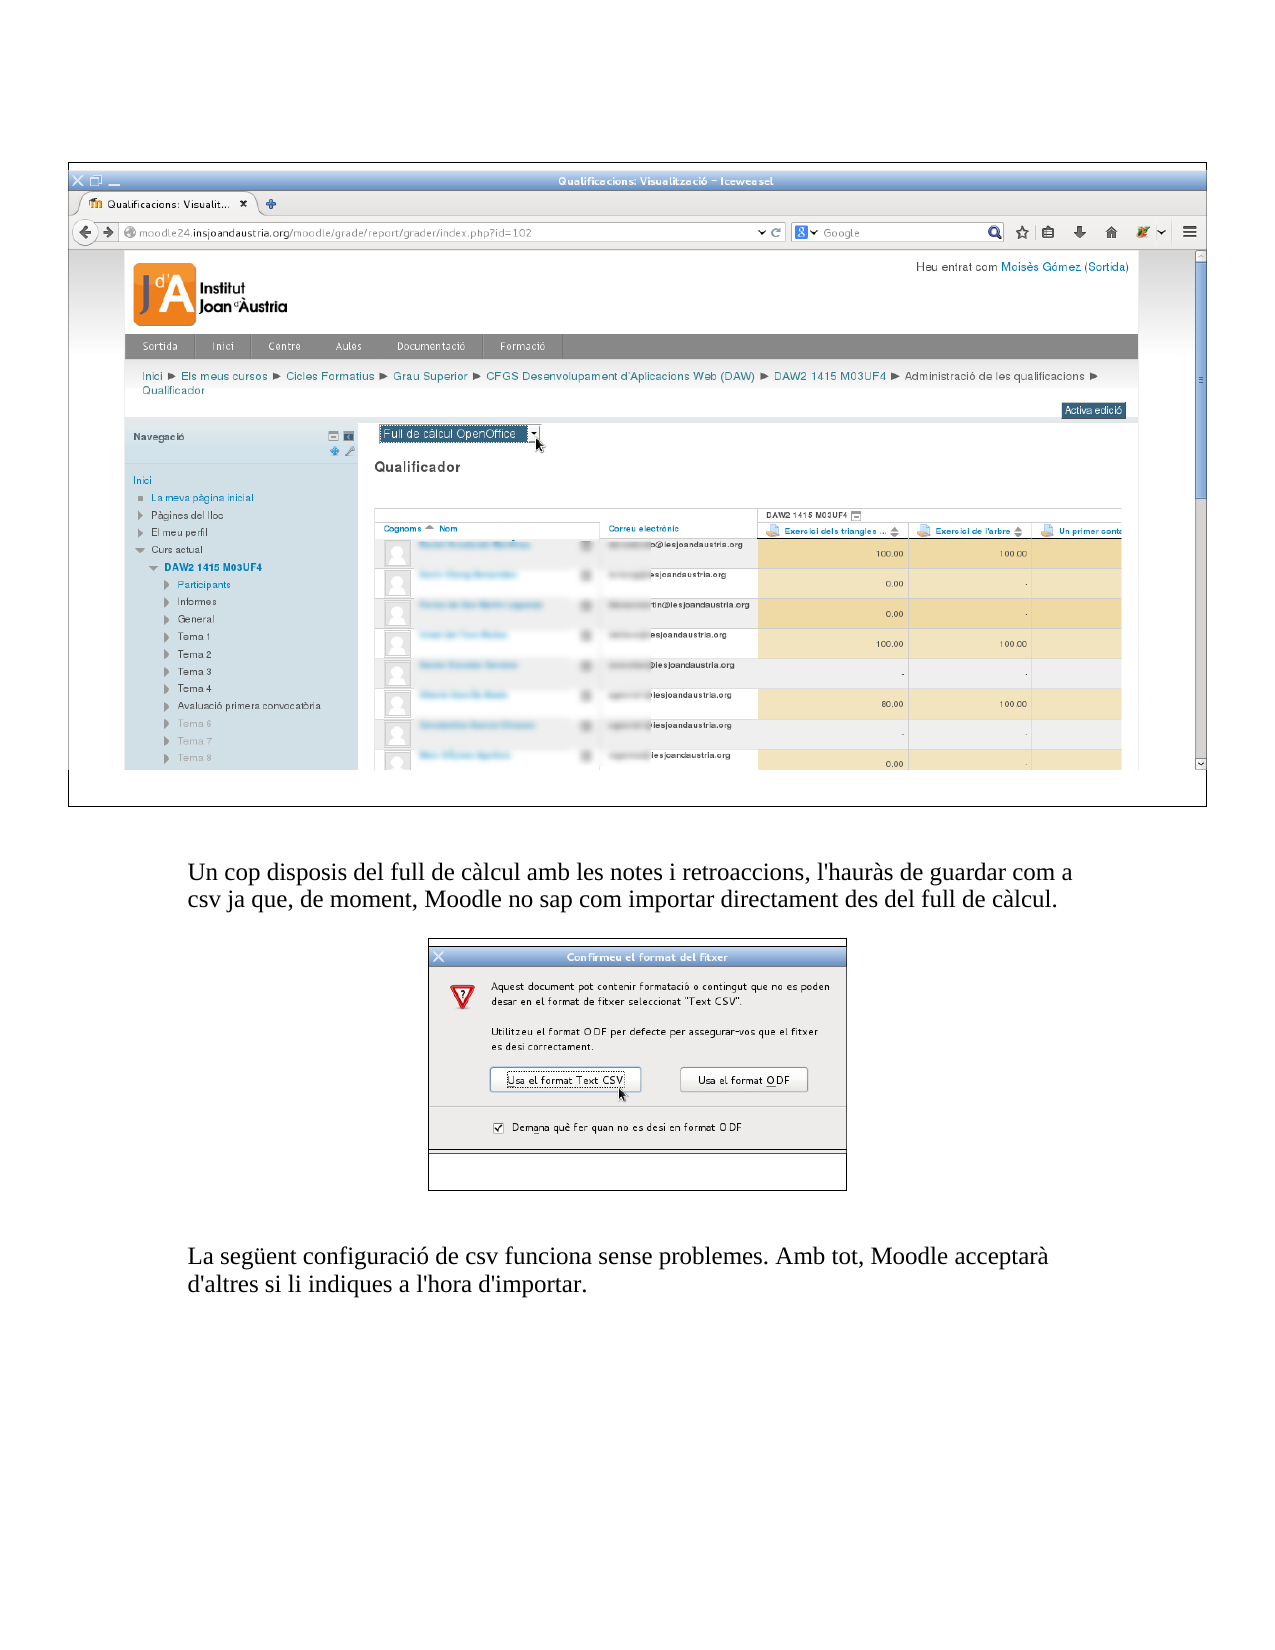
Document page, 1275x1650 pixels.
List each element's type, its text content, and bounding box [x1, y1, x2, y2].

text Un cop disposis del full de càlcul amb les notes i retroaccions, l'hauràs de guardar com a csv ja que, de moment, Moodle no sap com importar directament des del full de càlcul. [187, 858, 1087, 913]
text La següent configuració de csv funciona sense problemes. Amb tot, Moodle acceptarà d'altres si li indiques a l'hora d'importar. [187, 1242, 1087, 1297]
picture [428, 946, 847, 1154]
picture [68, 170, 1207, 770]
